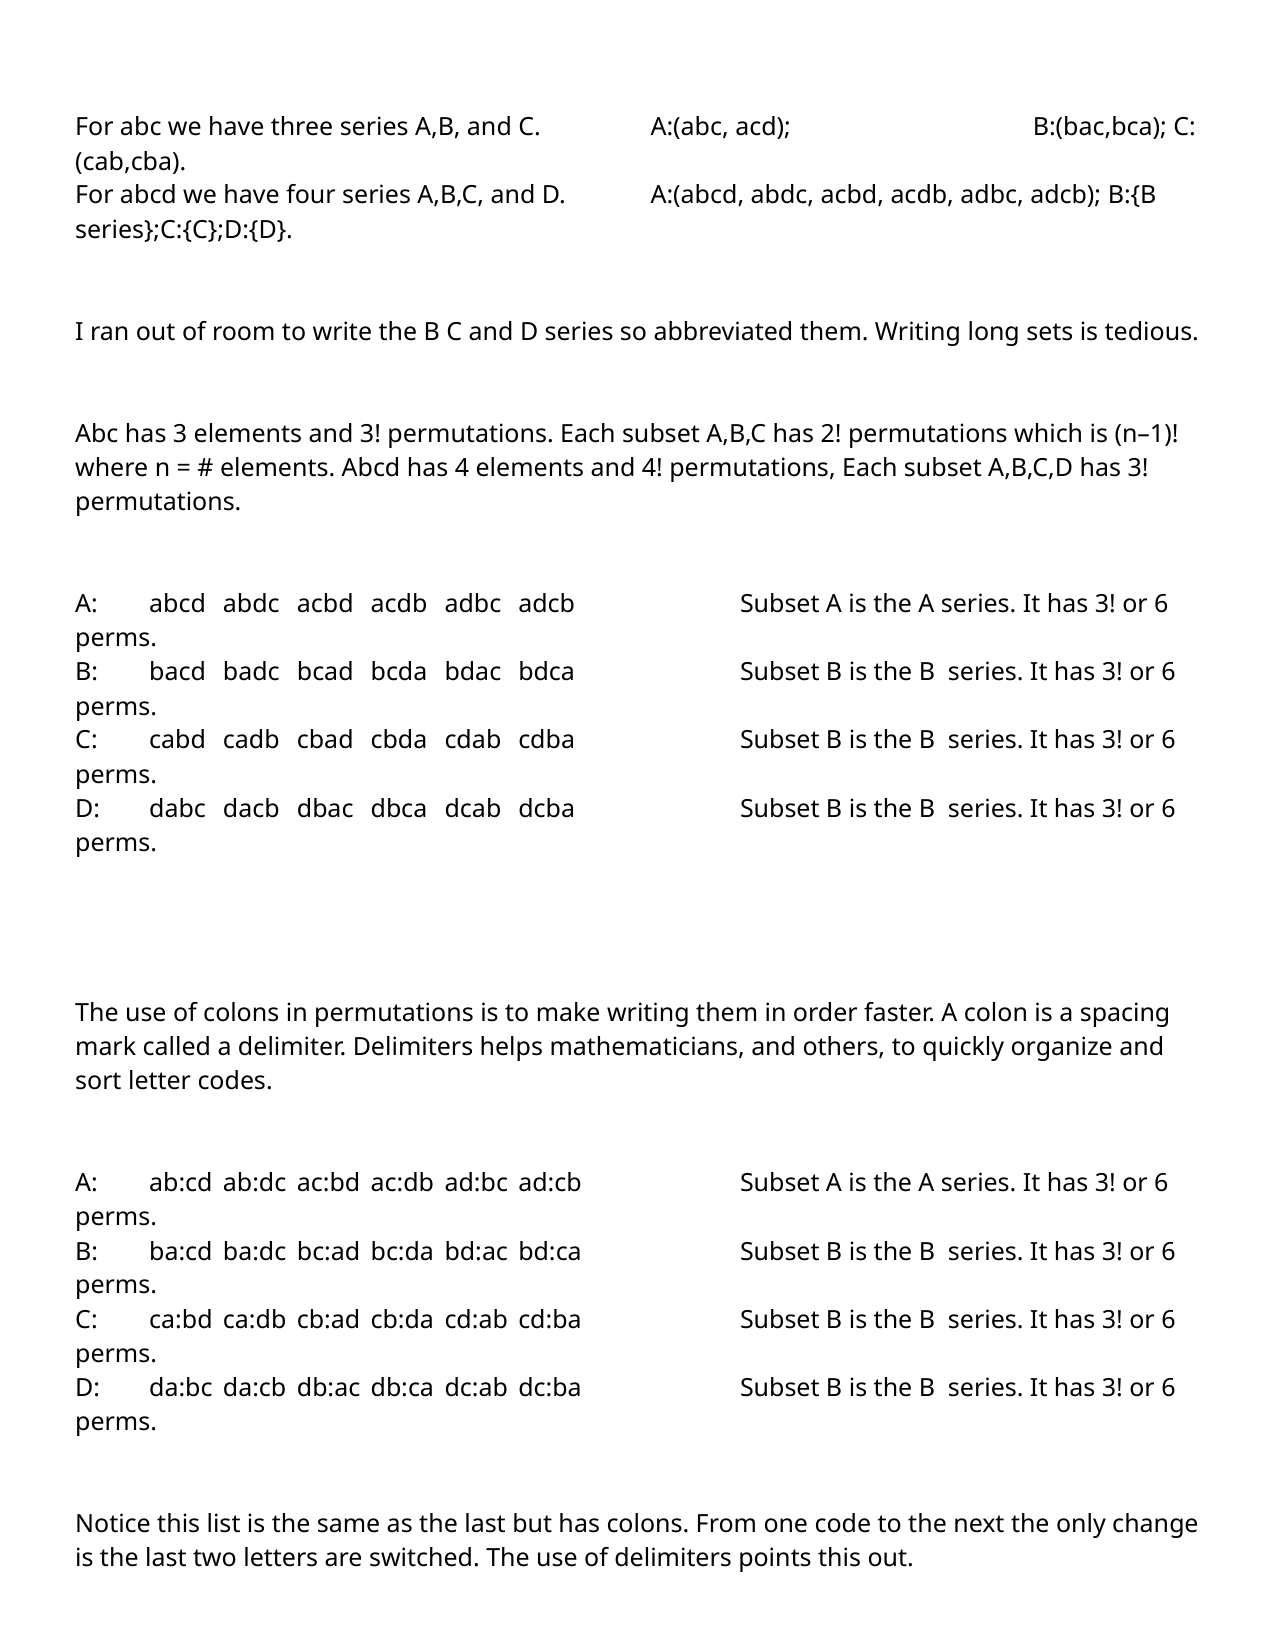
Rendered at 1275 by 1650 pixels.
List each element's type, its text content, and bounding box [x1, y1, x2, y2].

text I ran out of room to write the B C and D series so abbreviated them. Writing long sets is tedious. [75, 313, 1200, 347]
text Abc has 3 elements and 3! permutations. Each subset A,B,C has 2! permutations which is (n–1)! where n = # elements. Abcd has 4 elements and 4! permutations, Each subset A,B,C,D has 3! permutations. [75, 416, 1200, 518]
text D: da:bc da:cb db:ac db:ca dc:ab dc:ba Subset B is the B series. It has 3! or 6 perms. [75, 1369, 1200, 1437]
text C: cabd cadb cbad cbda cdab cdba Subset B is the B series. It has 3! or 6 perms. [75, 722, 1200, 790]
text For abc we have three series A,B, and C. A:(abc, acd); B:(bac,bca); C:(cab,cba). [75, 109, 1200, 177]
text B: bacd badc bcad bcda bdac bdca Subset B is the B series. It has 3! or 6 perms. [75, 654, 1200, 722]
text D: dabc dacb dbac dbca dcab dcba Subset B is the B series. It has 3! or 6 perms. [75, 790, 1200, 858]
text The use of colons in permutations is to make writing them in order faster. A colon is a spacing mark called a delimiter. Delimiters helps mathematicians, and others, to quickly organize and sort letter codes. [75, 995, 1200, 1097]
text Notice this list is the same as the last but has colons. From one code to the next the only change is the last two letters are switched. The use of delimiters points this out. [75, 1506, 1200, 1574]
text C: ca:bd ca:db cb:ad cb:da cd:ab cd:ba Subset B is the B series. It has 3! or 6 perms. [75, 1301, 1200, 1369]
text For abcd we have four series A,B,C, and D. A:(abcd, abdc, acbd, acdb, adbc, adcb); B:{B series};C:{C};D:{D}. [75, 177, 1200, 245]
text A: ab:cd ab:dc ac:bd ac:db ad:bc ad:cb Subset A is the A series. It has 3! or 6 perms. [75, 1165, 1200, 1233]
text B: ba:cd ba:dc bc:ad bc:da bd:ac bd:ca Subset B is the B series. It has 3! or 6 perms. [75, 1233, 1200, 1301]
text A: abcd abdc acbd acdb adbc adcb Subset A is the A series. It has 3! or 6 perms. [75, 586, 1200, 654]
